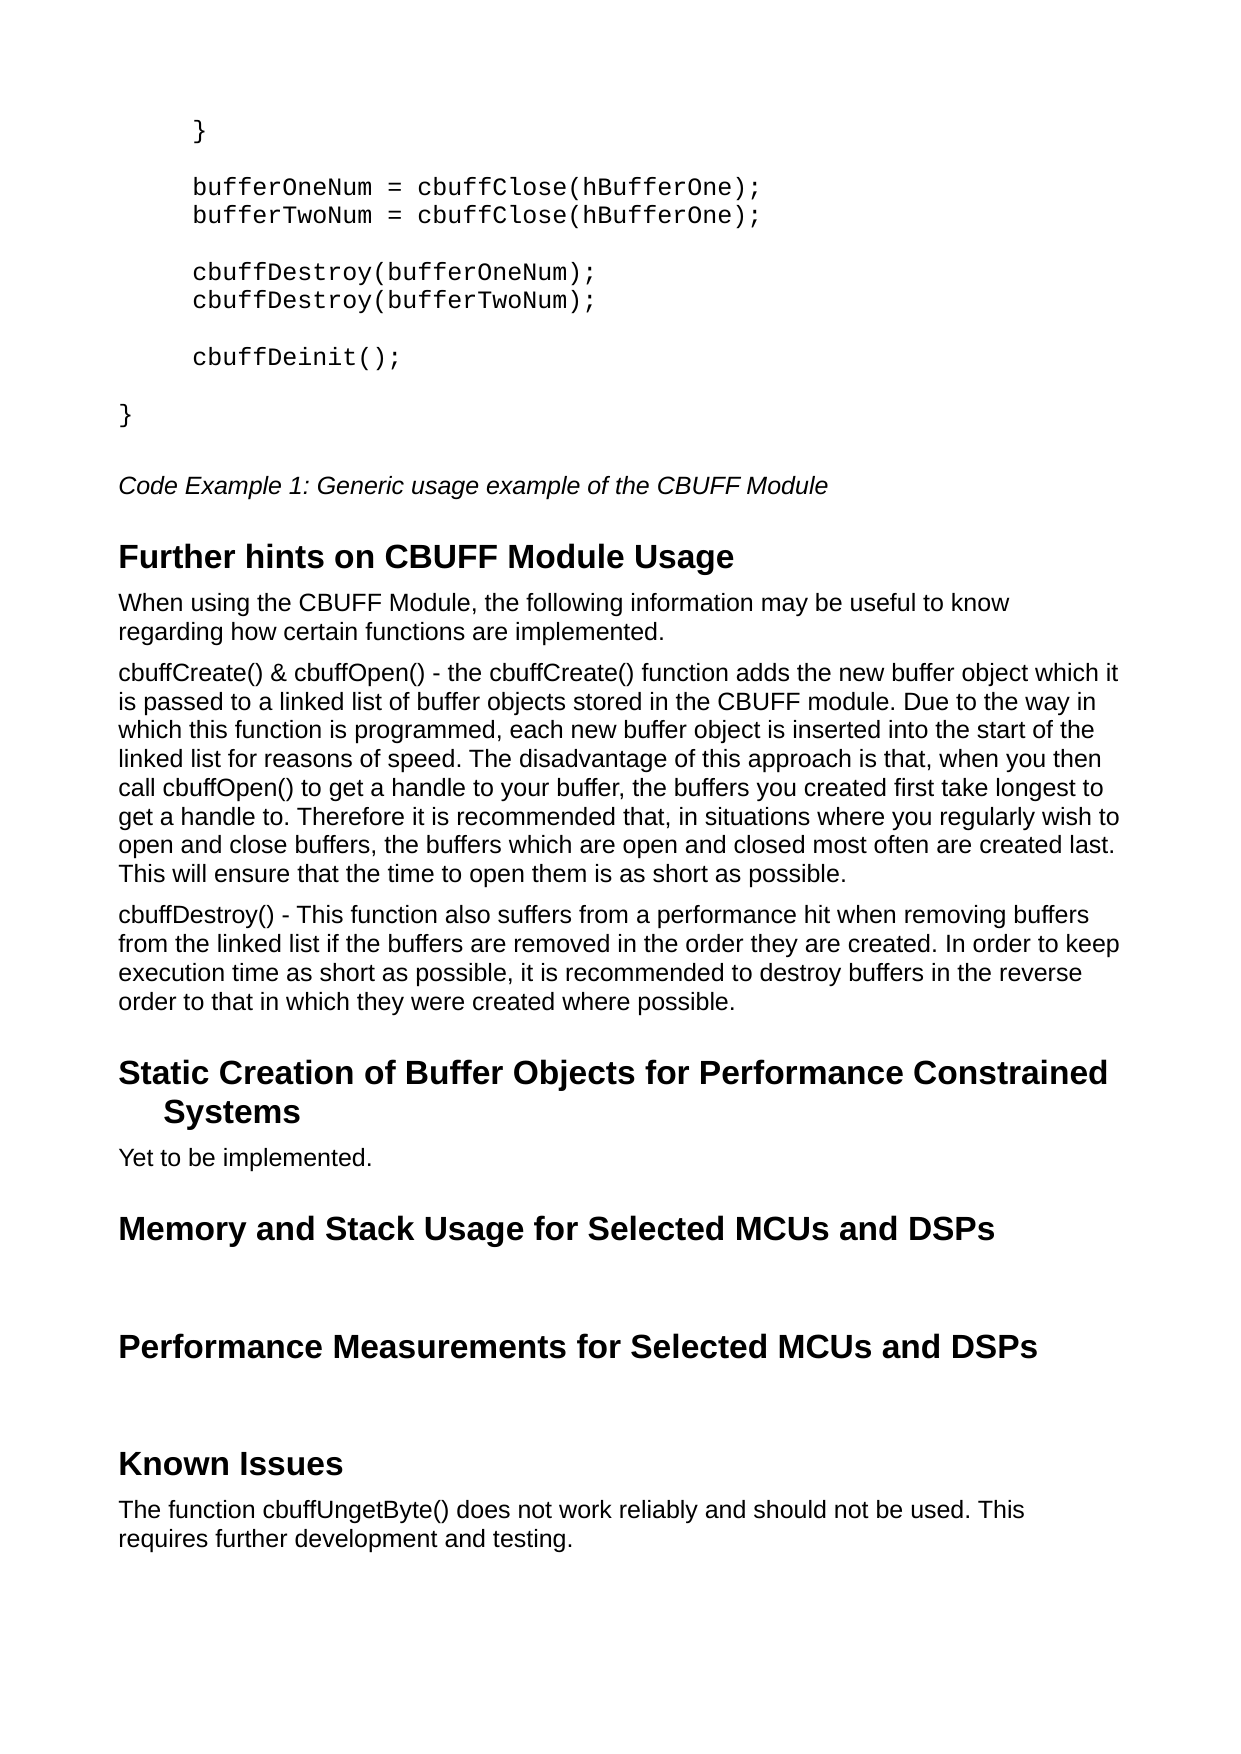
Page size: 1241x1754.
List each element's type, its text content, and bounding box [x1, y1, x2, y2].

text cbuffDestroy() - This function also suffers from a performance hit when removing buffers from the linked list if the buffers are removed in the order they are created. In order to keep execution time as short as possible, it is recommended to destroy buffers in the reverse order to that in which they were created where possible. [118, 901, 1122, 1016]
text bufferOneNum = cbuffClose(hBufferOne); [118, 175, 1122, 203]
text Code Example 1: Generic usage example of the CBUFF Module [118, 471, 1122, 499]
subtitle Performance Measurements for Selected MCUs and DSPs [118, 1326, 1122, 1365]
text } [118, 401, 1122, 430]
subtitle Known Issues [118, 1444, 1122, 1482]
subtitle Further hints on CBUFF Module Usage [118, 537, 1122, 576]
text cbuffDeinit(); [118, 345, 1122, 373]
text bufferTwoNum = cbuffClose(hBufferOne); [118, 203, 1122, 231]
text When using the CBUFF Module, the following information may be useful to know regarding how certain functions are implemented. [118, 588, 1122, 646]
text cbuffDestroy(bufferTwoNum); [118, 288, 1122, 316]
subtitle Static Creation of Buffer Objects for Performance Constrained Systems [118, 1053, 1122, 1130]
text cbuffCreate() & cbuffOpen() - the cbuffCreate() function adds the new buffer object which it is passed to a linked list of buffer objects stored in the CBUFF module. Due to the way in which this function is programmed, each new buffer object is inserted into the start of the linked list for reasons of speed. The disadvantage of this approach is that, when you then call cbuffOpen() to get a handle to your buffer, the buffers you created first take longest to get a handle to. Therefore it is recommended that, in situations where you regularly wish to open and close buffers, the buffers which are open and closed most often are created last. This will ensure that the time to open them is as short as possible. [118, 658, 1122, 888]
text Yet to be implemented. [118, 1143, 1122, 1172]
text } [118, 118, 1122, 146]
subtitle Memory and Stack Usage for Selected MCUs and DSPs [118, 1209, 1122, 1248]
text The function cbuffUngetByte() does not work reliably and should not be used. This requires further development and testing. [118, 1495, 1122, 1552]
text cbuffDestroy(bufferOneNum); [118, 260, 1122, 288]
